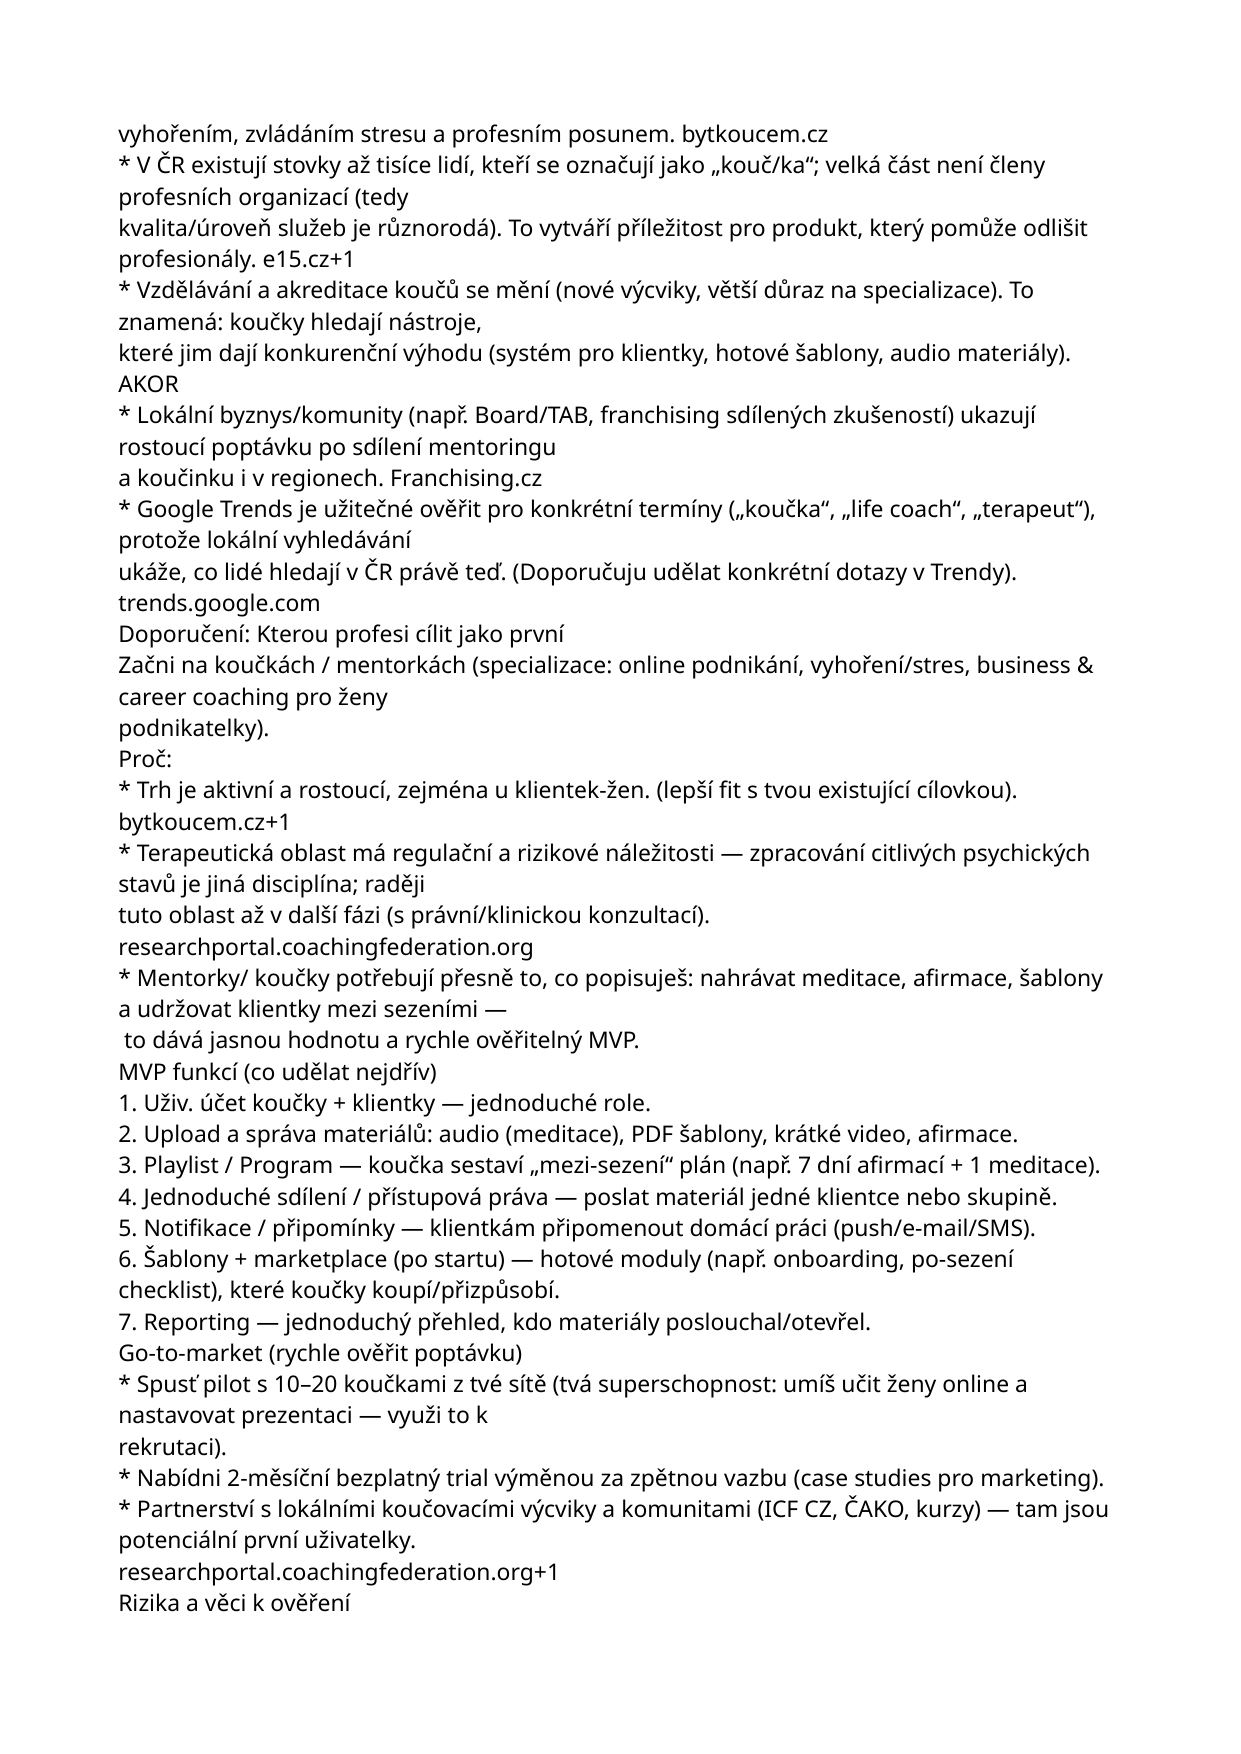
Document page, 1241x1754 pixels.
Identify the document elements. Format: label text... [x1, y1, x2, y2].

text Go-to-market (rychle ověřit poptávku) [118, 1337, 1122, 1368]
text * V ČR existují stovky až tisíce lidí, kteří se označují jako „kouč/ka“; velká část není členy profesních organizací (tedy [118, 149, 1122, 212]
text Doporučení: Kterou profesi cílit jako první [118, 618, 1122, 649]
text MVP funkcí (co udělat nejdřív) [118, 1056, 1122, 1087]
text které jim dají konkurenční výhodu (systém pro klientky, hotové šablony, audio materiály). AKOR [118, 337, 1122, 399]
text * Nabídni 2-měsíční bezplatný trial výměnou za zpětnou vazbu (case studies pro marketing). [118, 1462, 1122, 1493]
text researchportal.coachingfederation.org+1 [118, 1556, 1122, 1587]
text * Lokální byznys/komunity (např. Board/TAB, franchising sdílených zkušeností) ukazují rostoucí poptávku po sdílení mentoringu [118, 399, 1122, 462]
text podnikatelky). [118, 712, 1122, 743]
text * Trh je aktivní a rostoucí, zejména u klientek-žen. (lepší fit s tvou existující cílovkou). bytkoucem.cz+1 [118, 774, 1122, 837]
text * Vzdělávání a akreditace koučů se mění (nové výcviky, větší důraz na specializace). To znamená: koučky hledají nástroje, [118, 274, 1122, 337]
text * Partnerství s lokálními koučovacími výcviky a komunitami (ICF CZ, ČAKO, kurzy) — tam jsou potenciální první uživatelky. [118, 1493, 1122, 1556]
text 2. Upload a správa materiálů: audio (meditace), PDF šablony, krátké video, afirmace. [118, 1118, 1122, 1149]
text tuto oblast až v další fázi (s právní/klinickou konzultací). researchportal.coachingfederation.org [118, 899, 1122, 962]
text 5. Notifikace / připomínky — klientkám připomenout domácí práci (push/e-mail/SMS). [118, 1212, 1122, 1243]
text to dává jasnou hodnotu a rychle ověřitelný MVP. [118, 1024, 1122, 1056]
text 7. Reporting — jednoduchý přehled, kdo materiály poslouchal/otevřel. [118, 1306, 1122, 1337]
text 4. Jednoduché sdílení / přístupová práva — poslat materiál jedné klientce nebo skupině. [118, 1181, 1122, 1212]
text * Google Trends je užitečné ověřit pro konkrétní termíny („koučka“, „life coach“, „terapeut“), protože lokální vyhledávání [118, 493, 1122, 556]
text Začni na koučkách / mentorkách (specializace: online podnikání, vyhoření/stres, business & career coaching pro ženy [118, 649, 1122, 712]
text 1. Uživ. účet koučky + klientky — jednoduché role. [118, 1087, 1122, 1118]
text 3. Playlist / Program — koučka sestaví „mezi-sezení“ plán (např. 7 dní afirmací + 1 meditace). [118, 1149, 1122, 1181]
text ukáže, co lidé hledají v ČR právě teď. (Doporučuju udělat konkrétní dotazy v Trendy). trends.google.com [118, 556, 1122, 618]
text * Terapeutická oblast má regulační a rizikové náležitosti — zpracování citlivých psychických stavů je jiná disciplína; raději [118, 837, 1122, 899]
text * Spusť pilot s 10–20 koučkami z tvé sítě (tvá superschopnost: umíš učit ženy online a nastavovat prezentaci — využi to k [118, 1368, 1122, 1431]
text rekrutaci). [118, 1431, 1122, 1462]
text * Mentorky/ koučky potřebují přesně to, co popisuješ: nahrávat meditace, afirmace, šablony a udržovat klientky mezi sezeními — [118, 962, 1122, 1024]
text vyhořením, zvládáním stresu a profesním posunem. bytkoucem.cz [118, 118, 1122, 149]
text 6. Šablony + marketplace (po startu) — hotové moduly (např. onboarding, po-sezení checklist), které koučky koupí/přizpůsobí. [118, 1243, 1122, 1306]
text Rizika a věci k ověření [118, 1587, 1122, 1618]
text Proč: [118, 743, 1122, 774]
text a koučinku i v regionech. Franchising.cz [118, 462, 1122, 493]
text kvalita/úroveň služeb je různorodá). To vytváří příležitost pro produkt, který pomůže odlišit profesionály. e15.cz+1 [118, 212, 1122, 274]
